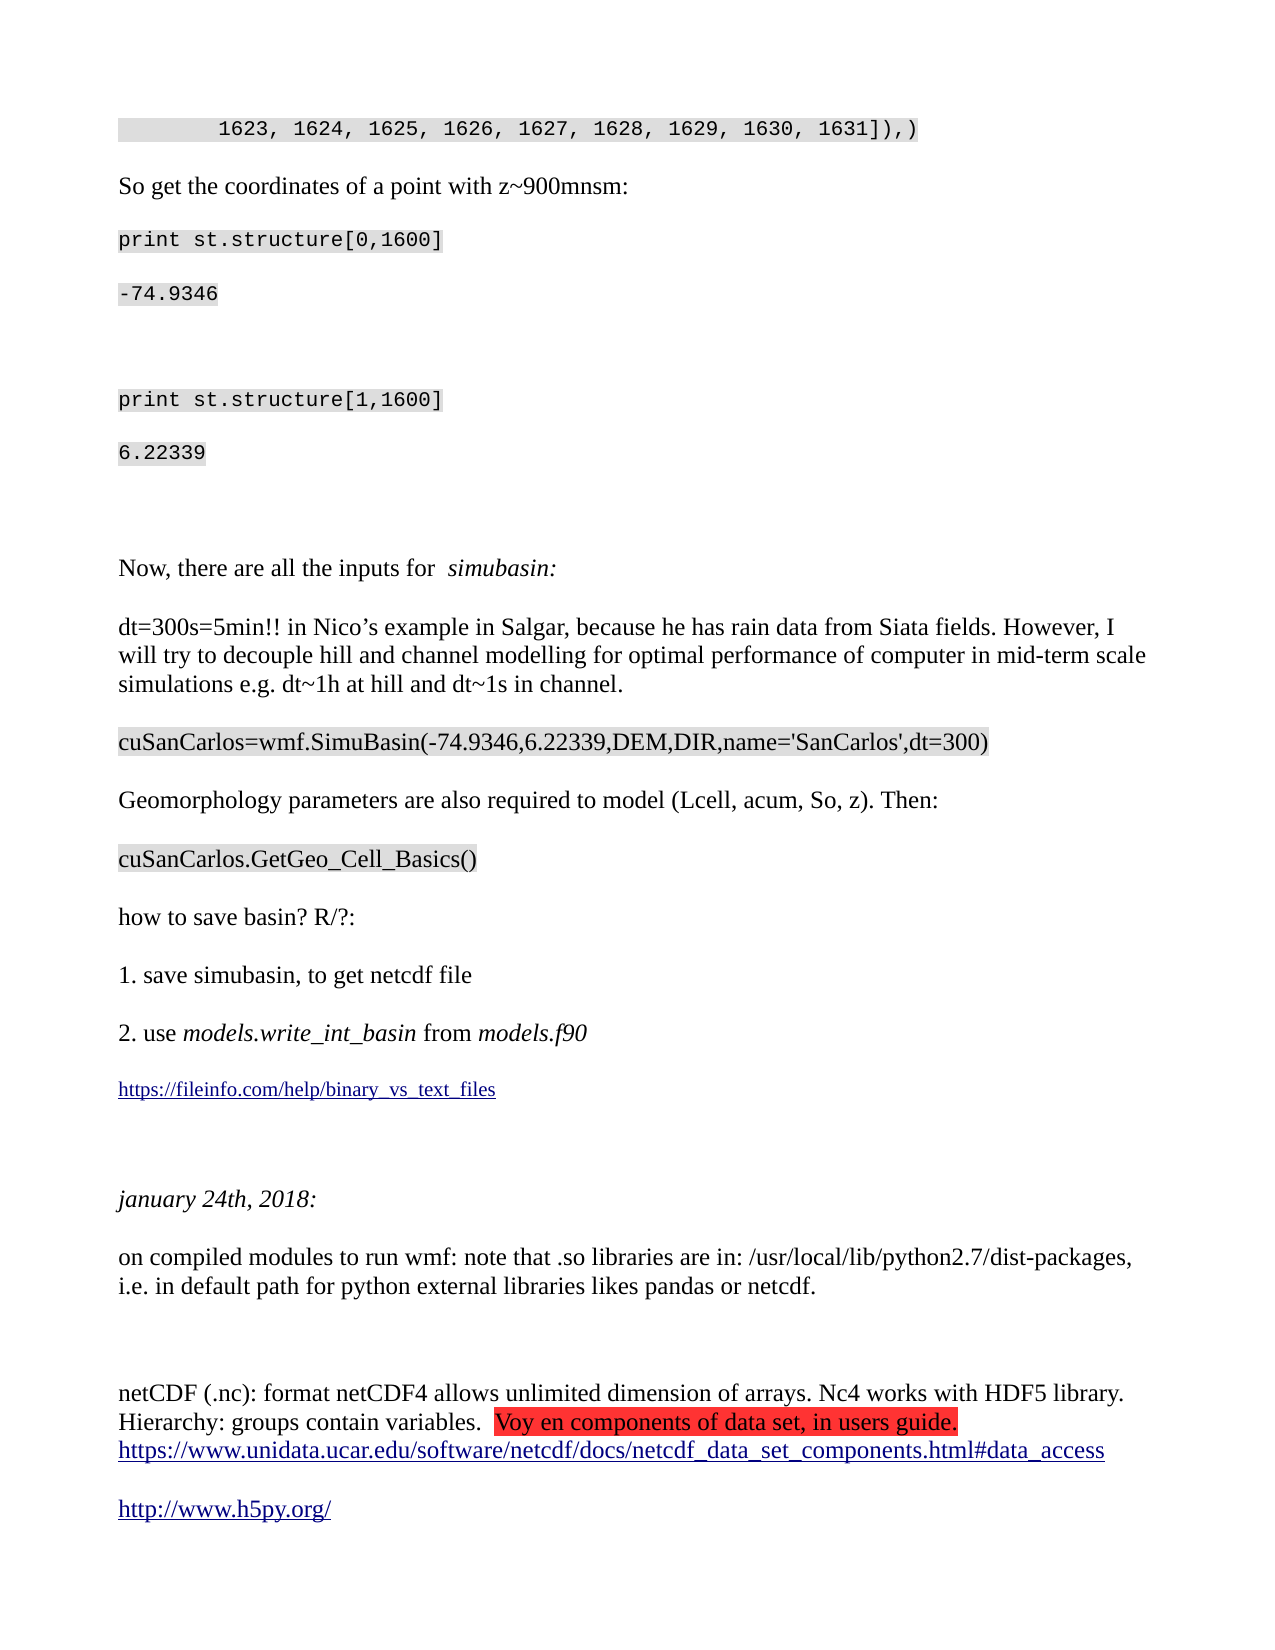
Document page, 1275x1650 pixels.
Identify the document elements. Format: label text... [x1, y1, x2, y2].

text print st.structure[1,1600] [118, 389, 1157, 412]
text dt=300s=5min!! in Nico’s example in Salgar, because he has rain data from Siata fields. However, I will try to decouple hill and channel modelling for optimal performance of computer in mid-term scale simulations e.g. dt~1h at hill and dt~1s in channel. [118, 612, 1157, 698]
text print st.structure[0,1600] [118, 229, 1157, 253]
text cuSanCarlos.GetGeo_Cell_Basics() [118, 844, 1157, 872]
text 6.22339 [118, 442, 1157, 466]
text how to save basin? R/?: [118, 902, 1157, 931]
text january 24th, 2018: [118, 1184, 1157, 1212]
text Geomorphology parameters are also required to model (Lcell, acum, So, z). Then: [118, 786, 1157, 814]
text 1623, 1624, 1625, 1626, 1627, 1628, 1629, 1630, 1631]),) [118, 118, 1157, 142]
text cuSanCarlos=wmf.SimuBasin(-74.9346,6.22339,DEM,DIR,name='SanCarlos',dt=300) [118, 727, 1157, 756]
text on compiled modules to run wmf: note that .so libraries are in: /usr/local/lib/python2.7/dist-packages, i.e. in default path for python external libraries likes pandas or netcdf. [118, 1242, 1157, 1299]
text https://fileinfo.com/help/binary_vs_text_files [118, 1077, 1157, 1101]
text -74.9346 [118, 283, 1157, 306]
text 1. save simubasin, to get netcdf file [118, 960, 1157, 989]
text Now, there are all the inputs for simubasin: [118, 553, 1157, 582]
text http://www.h5py.org/ [118, 1494, 1157, 1522]
text 2. use models.write_int_basin from models.f90 [118, 1018, 1157, 1047]
text netCDF (.nc): format netCDF4 allows unlimited dimension of arrays. Nc4 works with HDF5 library. Hierarchy: groups contain variables. Voy en components of data set, in users guide. https://www.unidata.ucar.edu/software/netcdf/docs/netcdf_data_set_components.html#data_access [118, 1378, 1157, 1464]
text So get the coordinates of a point with z~900mnsm: [118, 171, 1157, 200]
